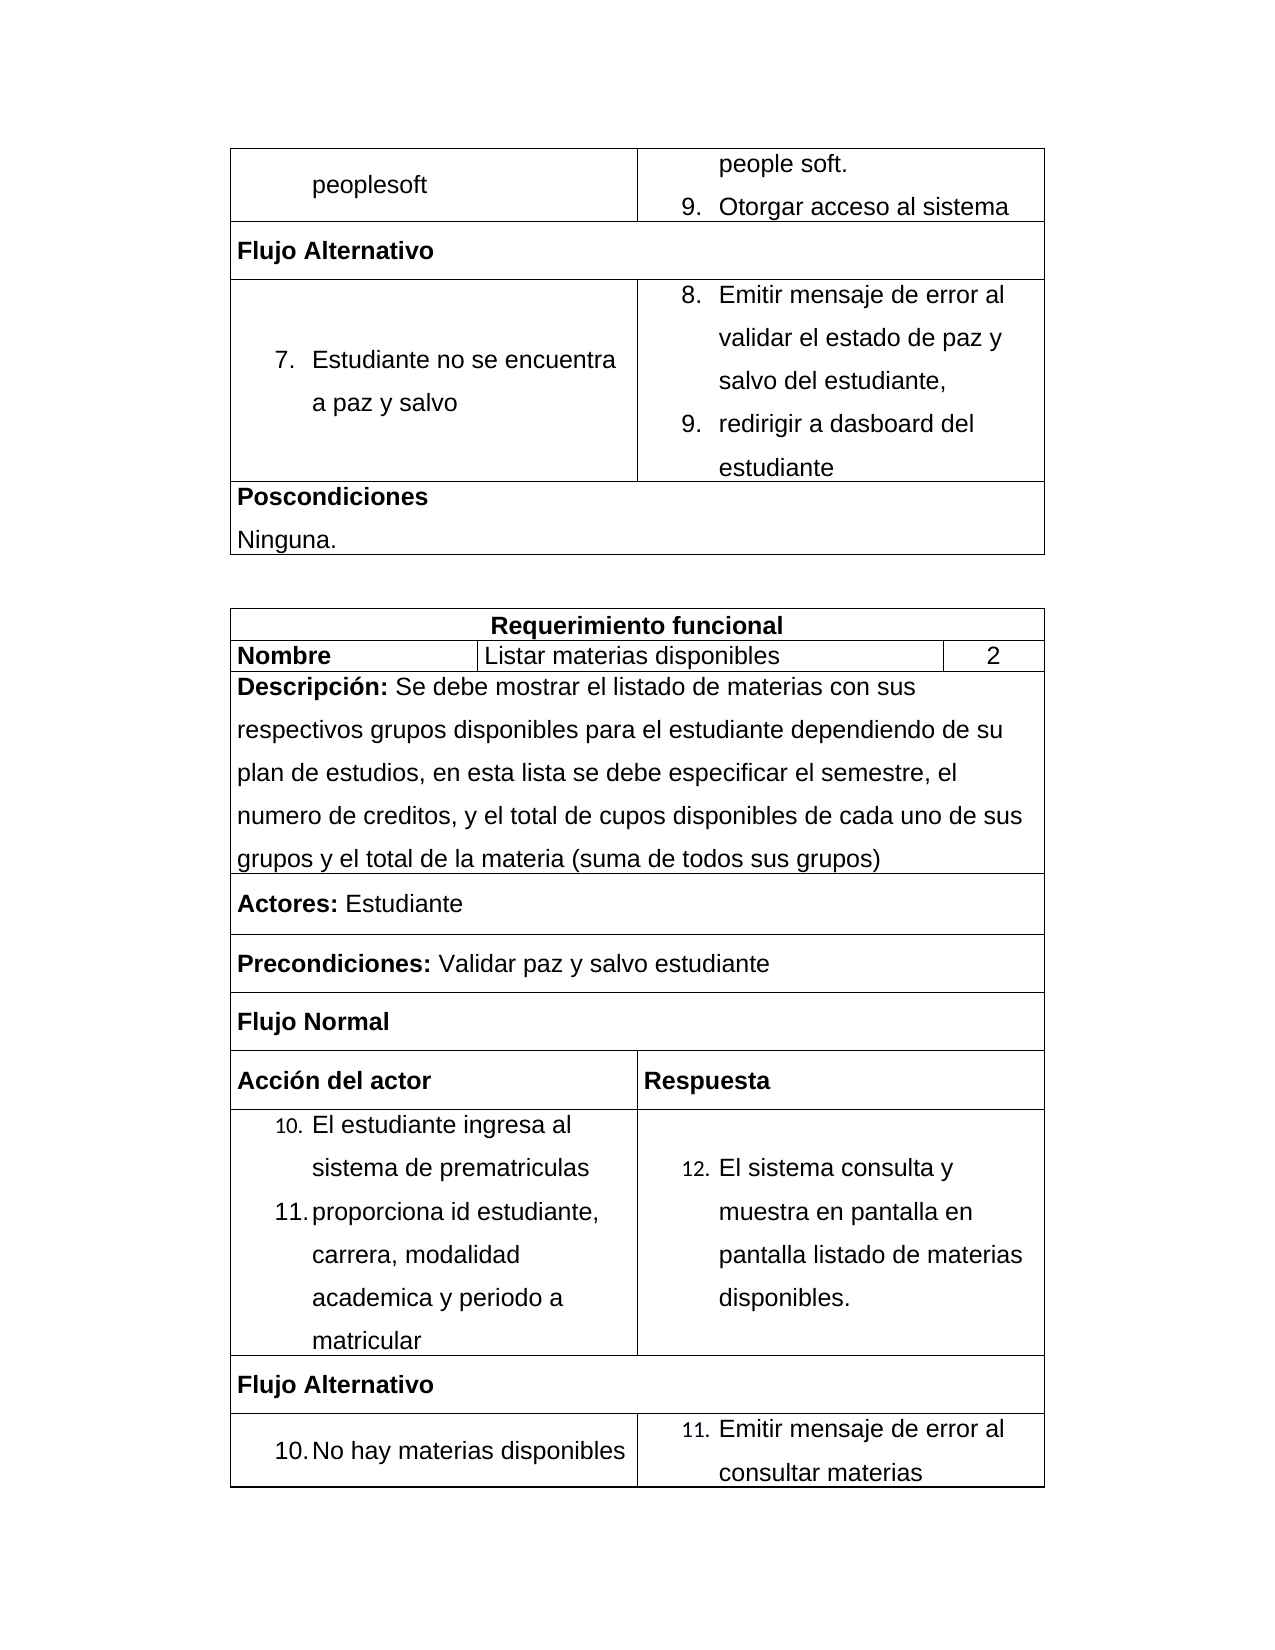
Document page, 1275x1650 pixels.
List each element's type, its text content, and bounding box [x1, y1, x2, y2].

table_header Requerimiento funcional [231, 609, 1044, 639]
table_cell Emitir mensaje de error al consultar materias [638, 1414, 1044, 1486]
table_cell Flujo Normal [231, 993, 1044, 1050]
table_cell Actores: Estudiante [231, 874, 1044, 933]
table_cell Listar materias disponibles [478, 641, 943, 671]
table_cell Acción del actor [231, 1051, 637, 1109]
table_cell Nombre [231, 641, 477, 671]
table_cell 2 [944, 641, 1044, 671]
table_cell Flujo Alternativo [231, 222, 1044, 279]
table_cell Respuesta [638, 1051, 1044, 1109]
table_cell peoplesoft [231, 149, 637, 221]
table_cell Descripción: Se debe mostrar el listado de materias con sus respectivos grupos disponibles para el estudiante dependiendo de su plan de estudios, en esta lista se debe especificar el semestre, el numero de creditos, y el total de cupos disponibles de cada uno de sus grupos y el total de la materia (suma de todos sus grupos) [231, 672, 1044, 873]
table_cell Poscondiciones Ninguna. [231, 482, 1044, 554]
table_cell Emitir mensaje de error al validar el estado de paz y salvo del estudiante, redirigir a dasboard del estudiante [638, 280, 1044, 481]
table_cell Precondiciones: Validar paz y salvo estudiante [231, 935, 1044, 992]
table_cell El estudiante ingresa al sistema de prematriculas proporciona id estudiante, carrera, modalidad academica y periodo a matricular [231, 1110, 637, 1355]
table_cell Validar los la informacion en people soft. Otorgar acceso al sistema [638, 149, 1044, 221]
table_cell No hay materias disponibles [231, 1414, 637, 1486]
table_cell Estudiante no se encuentra a paz y salvo [231, 280, 637, 481]
table_cell Flujo Alternativo [231, 1356, 1044, 1413]
table_cell El sistema consulta y muestra en pantalla en pantalla listado de materias disponibles. [638, 1110, 1044, 1355]
